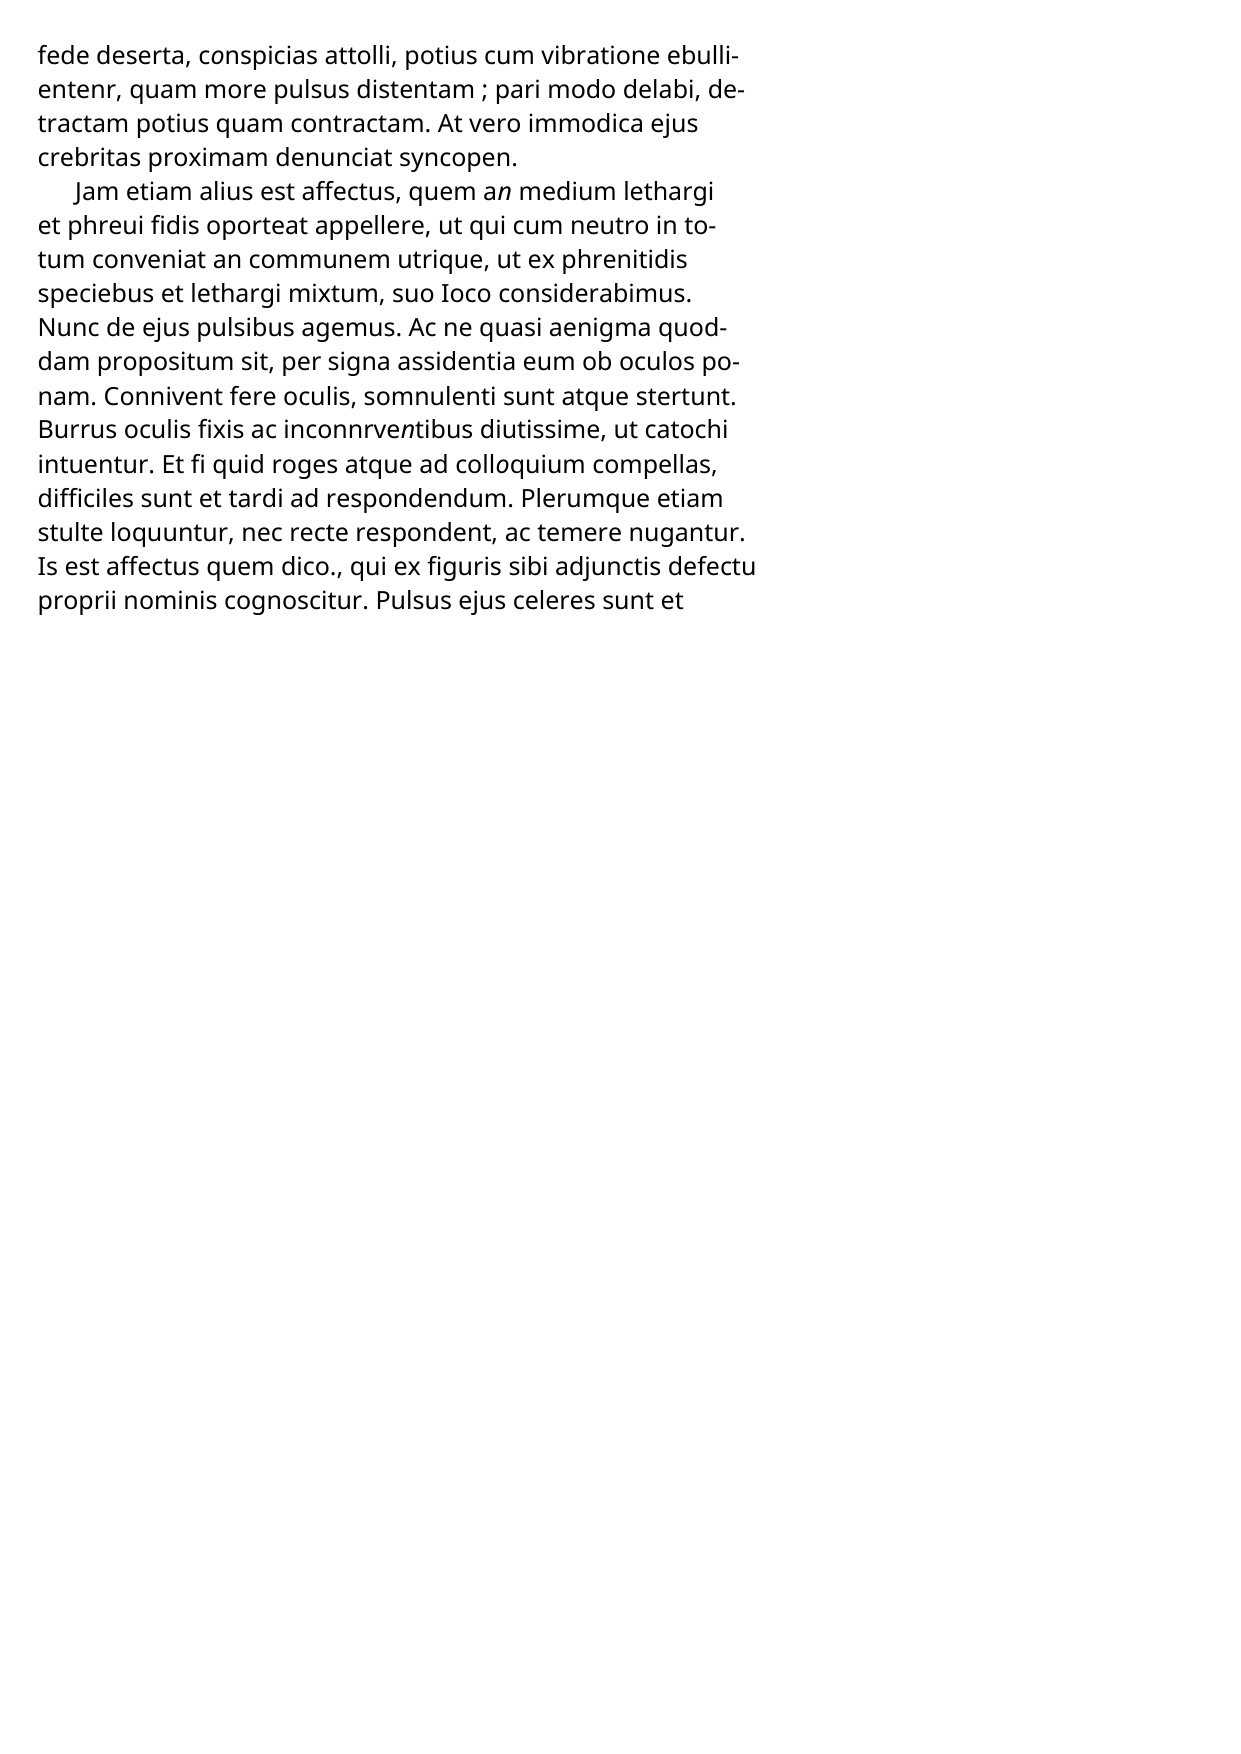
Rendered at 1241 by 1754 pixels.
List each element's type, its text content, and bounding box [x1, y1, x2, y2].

text Jam etiam alius est affectus, quem an medium lethargi et phreui fidis oporteat appellere, ut qui cum neutro in to- tum conveniat an communem utrique, ut ex phrenitidis speciebus et lethargi mixtum, suo Ioco considerabimus. Nunc de ejus pulsibus agemus. Ac ne quasi aenigma quod- dam propositum sit, per signa assidentia eum ob oculos po- nam. Connivent fere oculis, somnulenti sunt atque stertunt. Burrus oculis fixis ac inconnrventibus diutissime, ut catochi intuentur. Et fi quid roges atque ad colloquium compellas, difficiles sunt et tardi ad respondendum. Plerumque etiam stulte loquuntur, nec recte respondent, ac temere nugantur. Is est affectus quem dico., qui ex figuris sibi adjunctis defectu proprii nominis cognoscitur. Pulsus ejus celeres sunt et [37, 174, 1203, 617]
text fede deserta, conspicias attolli, potius cum vibratione ebulli- entenr, quam more pulsus distentam ; pari modo delabi, de- tractam potius quam contractam. At vero immodica ejus crebritas proximam denunciat syncopen. [37, 37, 1203, 174]
